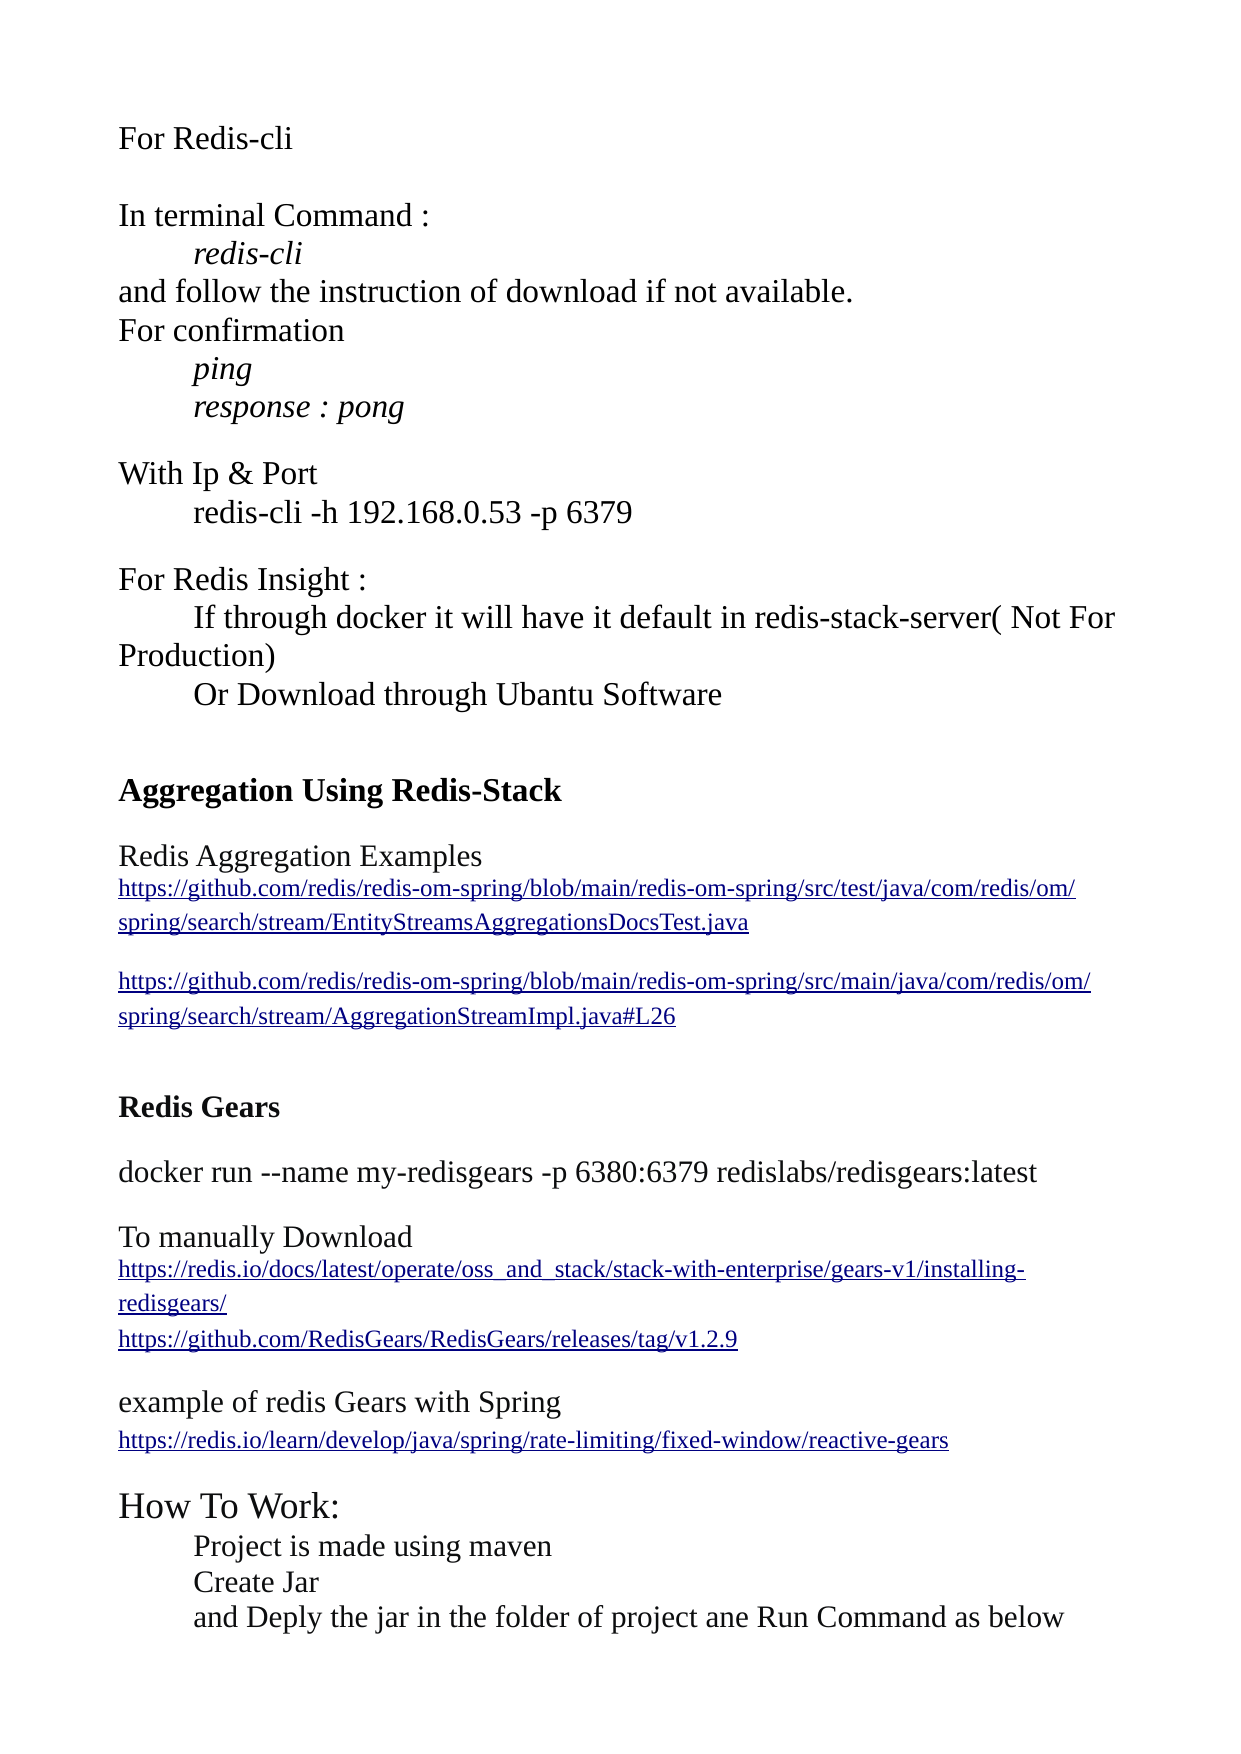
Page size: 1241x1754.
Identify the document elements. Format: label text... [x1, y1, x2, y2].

text How To Work: [118, 1484, 1122, 1527]
text With Ip & Port [118, 453, 1122, 492]
text https://redis.io/learn/develop/java/spring/rate-limiting/fixed-window/reactive-gears [118, 1419, 1122, 1455]
text Redis Aggregation Examples [118, 837, 1122, 873]
text https://redis.io/docs/latest/operate/oss_and_stack/stack-with-enterprise/gears-v1/installing-redisgears/ https://github.com/RedisGears/RedisGears/releases/tag/v1.2.9 [118, 1254, 1122, 1354]
text docker run --name my-redisgears -p 6380:6379 redislabs/redisgears:latest [118, 1153, 1122, 1189]
text For Redis Insight : [118, 559, 1122, 597]
text example of redis Gears with Spring [118, 1383, 1122, 1419]
text If through docker it will have it default in redis-stack-server( Not For Production) Or Download through Ubantu Software [118, 597, 1122, 712]
text https://github.com/redis/redis-om-spring/blob/main/redis-om-spring/src/main/java/com/redis/om/spring/search/stream/AggregationStreamImpl.java#L26 [118, 966, 1122, 1031]
text For Redis-cli In terminal Command : redis-cli and follow the instruction of download if not available. [118, 118, 1122, 310]
text For confirmation ping response : pong [118, 310, 1122, 425]
text Project is made using maven Create Jar and Deply the jar in the folder of project ane Run Command as below [118, 1527, 1122, 1635]
text To manually Download [118, 1218, 1122, 1254]
text Redis Gears [118, 1088, 1122, 1124]
text Aggregation Using Redis-Stack [118, 770, 1122, 808]
text redis-cli -h 192.168.0.53 -p 6379 [118, 492, 1122, 530]
text https://github.com/redis/redis-om-spring/blob/main/redis-om-spring/src/test/java/com/redis/om/spring/search/stream/EntityStreamsAggregationsDocsTest.java [118, 873, 1122, 937]
